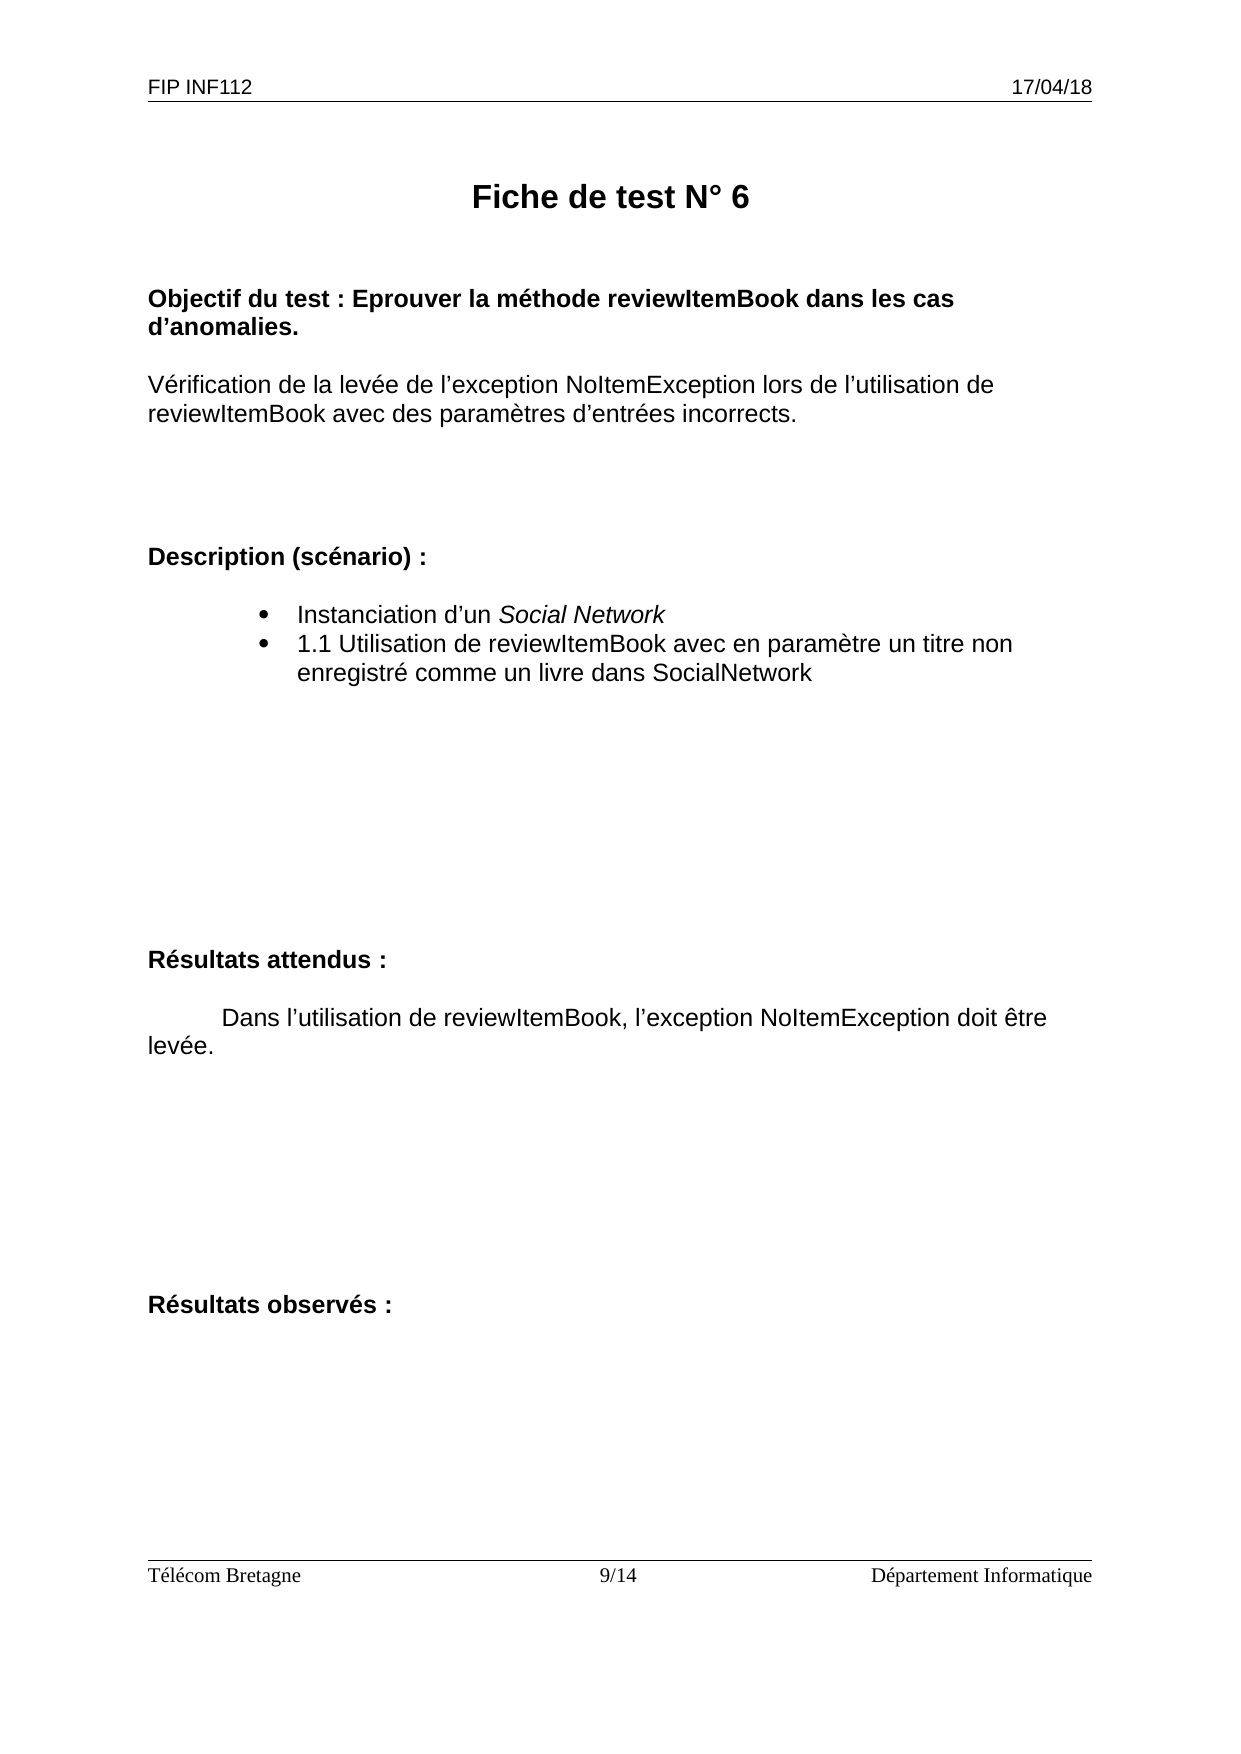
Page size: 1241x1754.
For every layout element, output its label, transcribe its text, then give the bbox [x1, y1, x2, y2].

text Description (scénario) : [148, 542, 1092, 571]
text Résultats attendus : [148, 945, 1092, 974]
text Dans l’utilisation de reviewItemBook, l’exception NoItemException doit être levée. [148, 1002, 1092, 1060]
text Fiche de test N° 6 [148, 177, 1092, 216]
text Vérification de la levée de l’exception NoItemException lors de l’utilisation de reviewItemBook avec des paramètres d’entrées incorrects. [148, 370, 1092, 427]
text Résultats observés : [148, 1290, 1092, 1319]
list Instanciation d’un Social Network [259, 600, 1092, 629]
list 1.1 Utilisation de reviewItemBook avec en paramètre un titre non enregistré comme un livre dans SocialNetwork [259, 629, 1092, 686]
text Objectif du test : Eprouver la méthode reviewItemBook dans les cas d’anomalies. [148, 283, 1092, 341]
